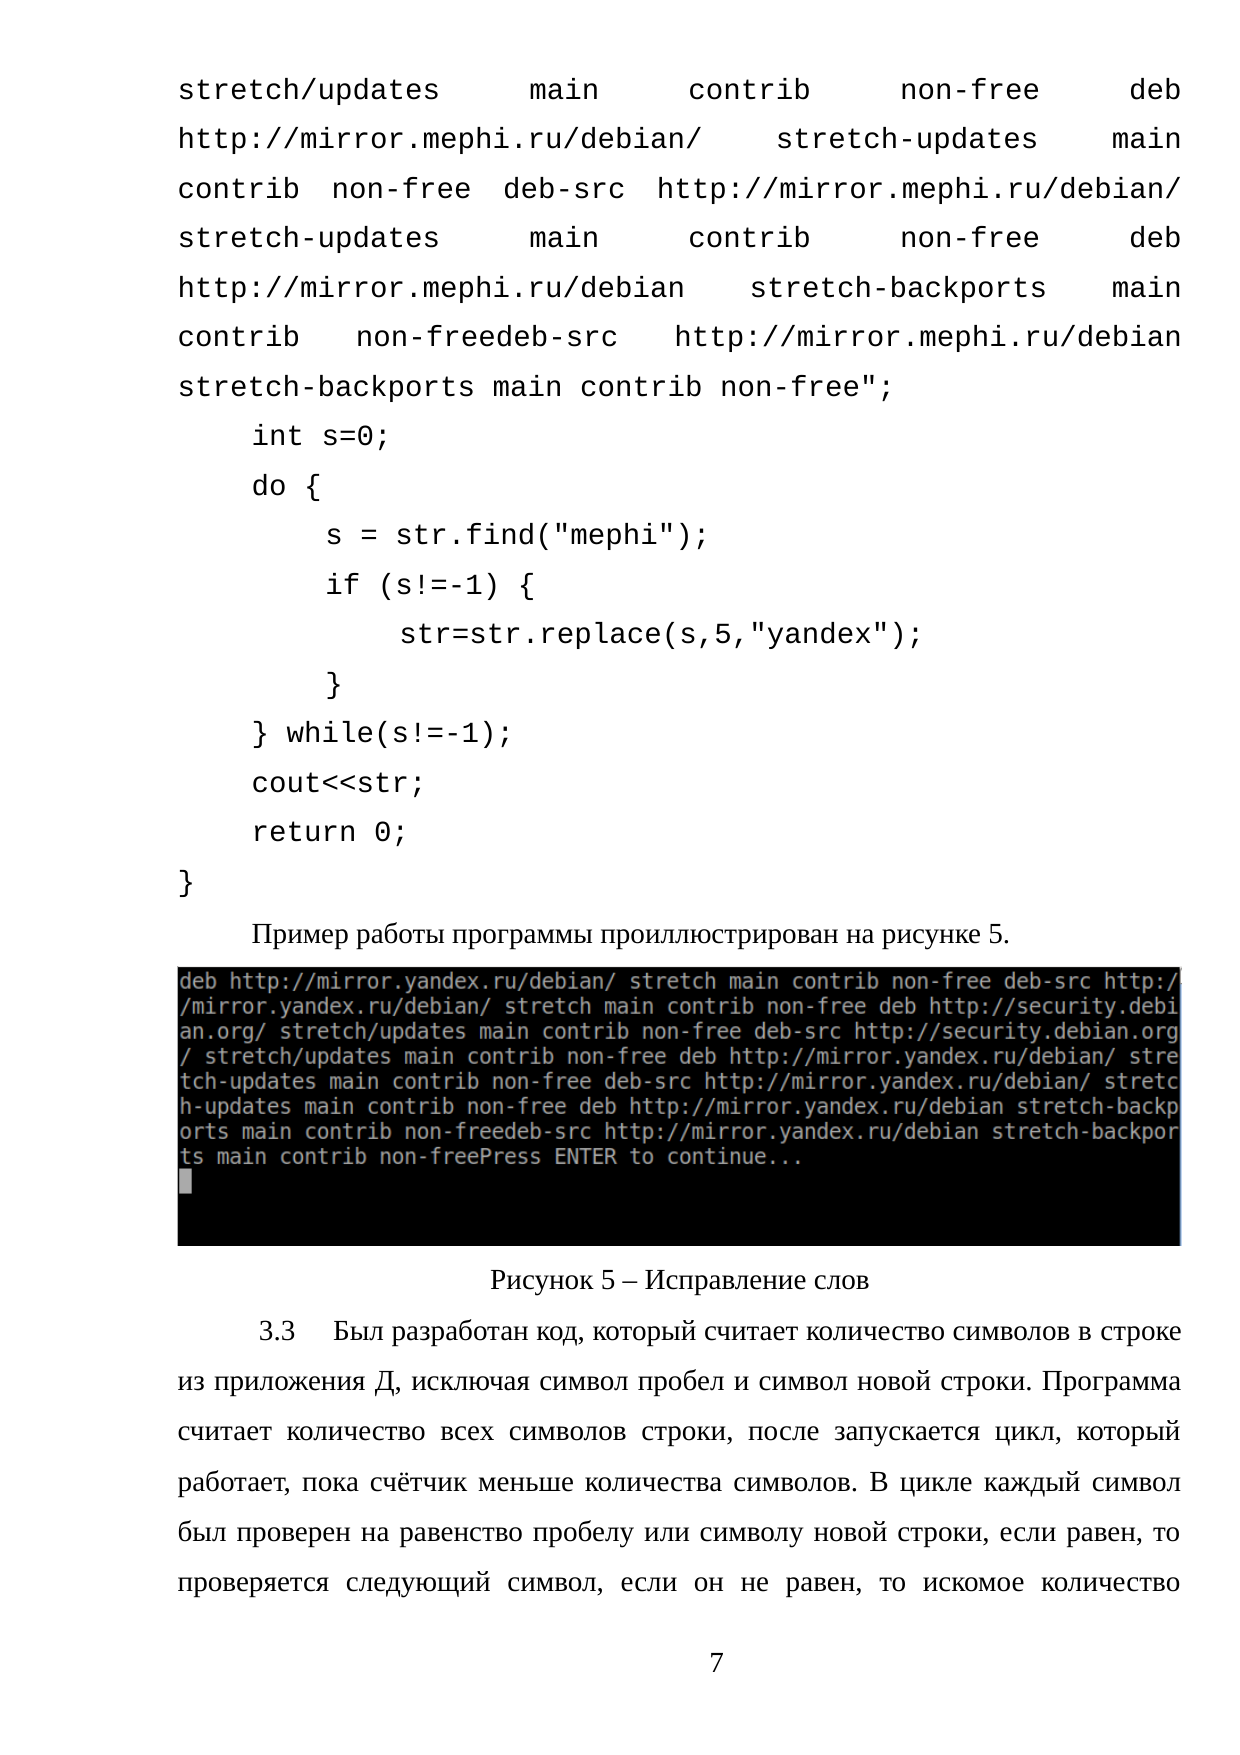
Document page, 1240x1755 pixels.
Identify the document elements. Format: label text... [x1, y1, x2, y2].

text if (s!=-1) { [177, 570, 1182, 603]
text stretch/updates main contrib non-free deb http://mirror.mephi.ru/debian/ stretch-updates main contrib non-free deb-src http://mirror.mephi.ru/debian/ stretch-updates main contrib non-free deb http://mirror.mephi.ru/debian stretch-backports main contrib non-freedeb-src http://mirror.mephi.ru/debian stretch-backports main contrib non-free"; [177, 75, 1182, 405]
text return 0; [177, 817, 1182, 850]
text Пример работы программы проиллюстрирован на рисунке 5. [177, 916, 1182, 950]
text do { [177, 471, 1182, 504]
text } [177, 669, 1182, 702]
text int s=0; [177, 421, 1182, 454]
text } while(s!=-1); [177, 718, 1182, 751]
picture [177, 966, 1182, 1246]
text str=str.replace(s,5,"yandex"); [177, 619, 1182, 652]
text cout<<str; [177, 768, 1182, 801]
text Рисунок 5 – Исправление слов [177, 1246, 1182, 1296]
text s = str.find("mephi"); [177, 520, 1182, 553]
text } [177, 867, 1182, 900]
list Был разработан код, который считает количество символов в строке из приложения Д, исключая символ пробел и символ новой строки. Программа считает количество всех символов строки, после запускается цикл, который работает, пока счётчик меньше количества символов. В цикле каждый символ был проверен на равенство пробелу или символу новой строки, если равен, то проверяется следующий символ, если он не равен, то искомое количество [177, 1313, 1182, 1598]
